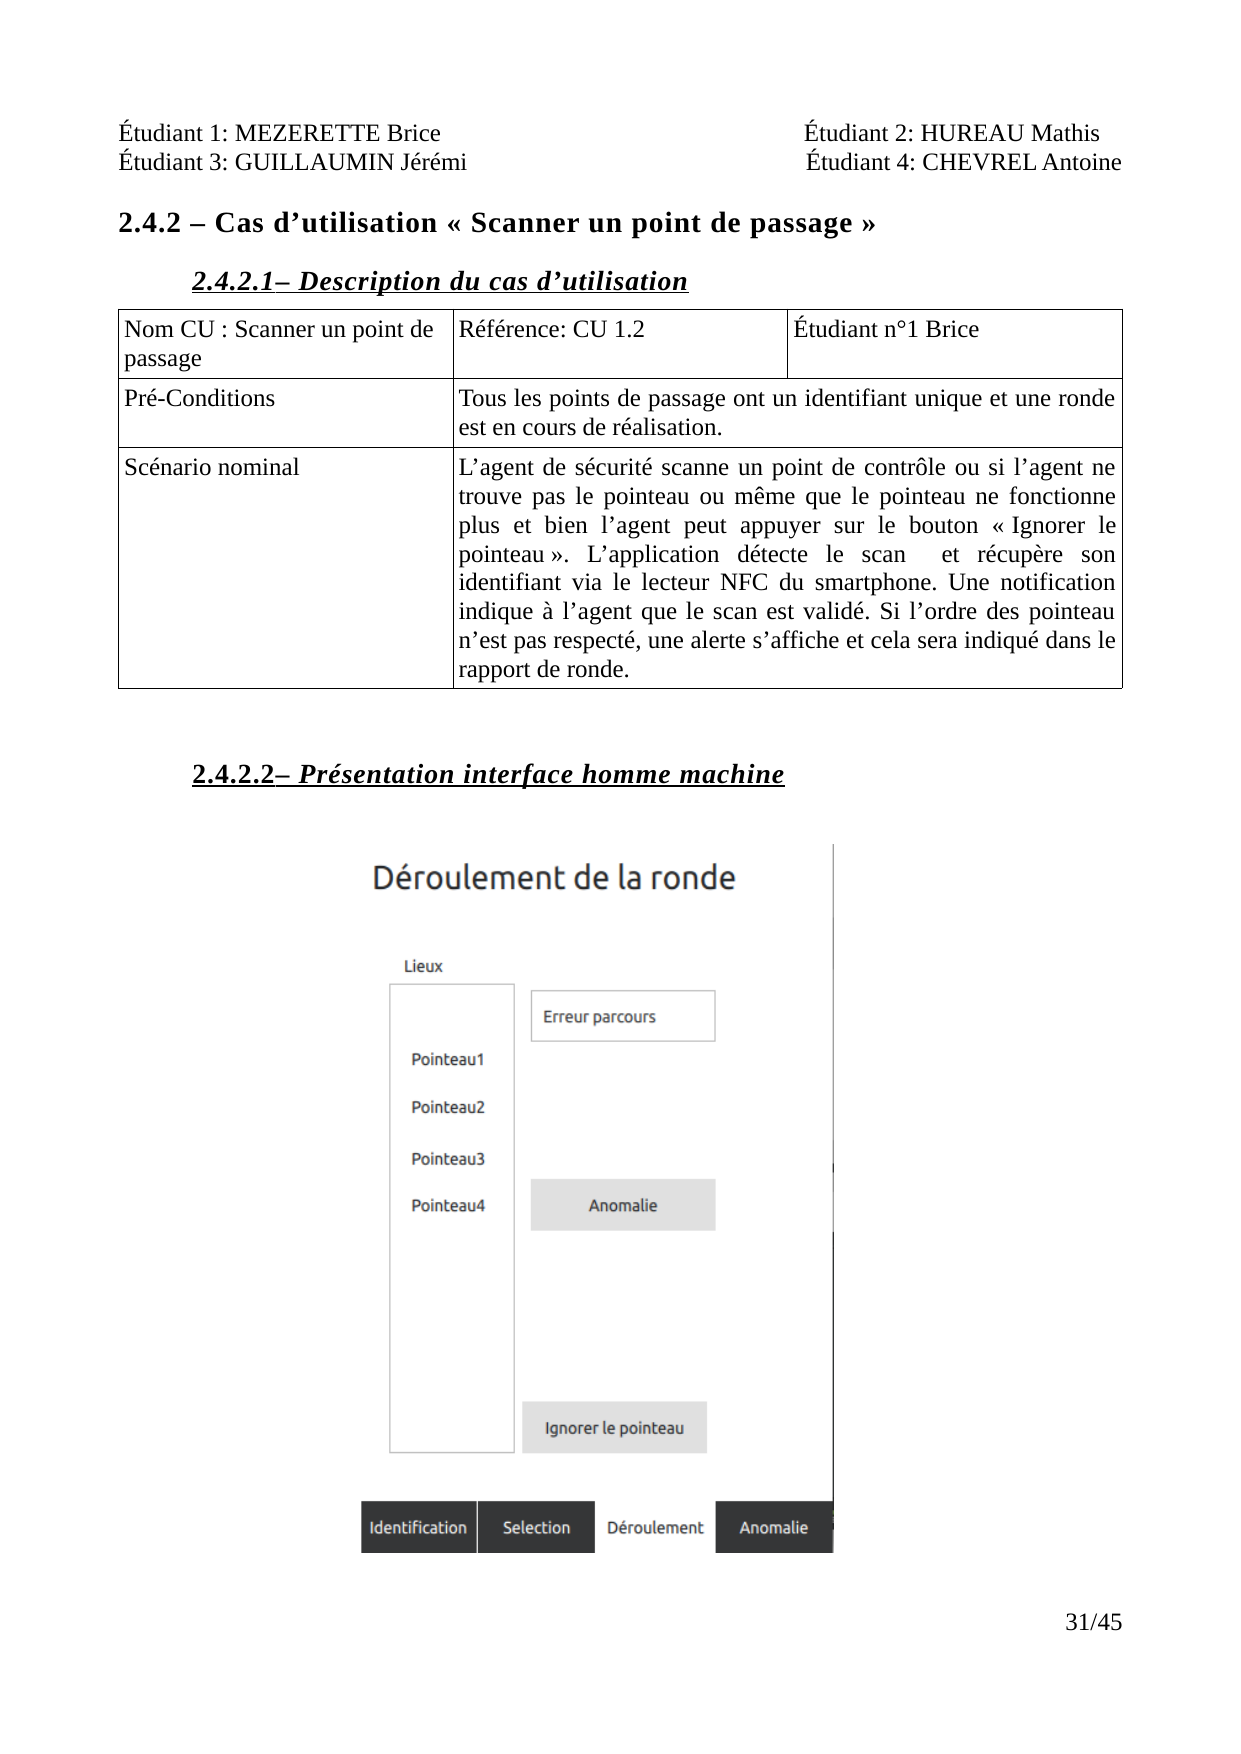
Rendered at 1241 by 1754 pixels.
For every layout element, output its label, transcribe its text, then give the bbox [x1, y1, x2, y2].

table_cell Tous les points de passage ont un identifiant unique et une ronde est en cours de réalisation. [454, 379, 1122, 447]
subtitle 2.4.2.1– Description du cas d’utilisation [118, 264, 1122, 296]
picture [361, 844, 834, 1553]
table_cell Pré-Conditions [119, 379, 453, 447]
table_cell L’agent de sécurité scanne un point de contrôle ou si l’agent ne trouve pas le pointeau ou même que le pointeau ne fonctionne plus et bien l’agent peut appuyer sur le bouton « Ignorer le pointeau ». L’application détecte le scan et récupère son identifiant via le lecteur NFC du smartphone. Une notification indique à l’agent que le scan est validé. Si l’ordre des pointeau n’est pas respecté, une alerte s’affiche et cela sera indiqué dans le rapport de ronde. [454, 448, 1122, 688]
table_header Référence: CU 1.2 [454, 310, 787, 377]
table_cell Scénario nominal [119, 448, 453, 688]
subtitle 2.4.2.2– Présentation interface homme machine [118, 758, 1122, 789]
table_header Étudiant n°1 Brice [788, 310, 1122, 377]
subtitle 2.4.2 – Cas d’utilisation « Scanner un point de passage » [118, 205, 1122, 239]
table_header Nom CU : Scanner un point de passage [119, 310, 453, 377]
